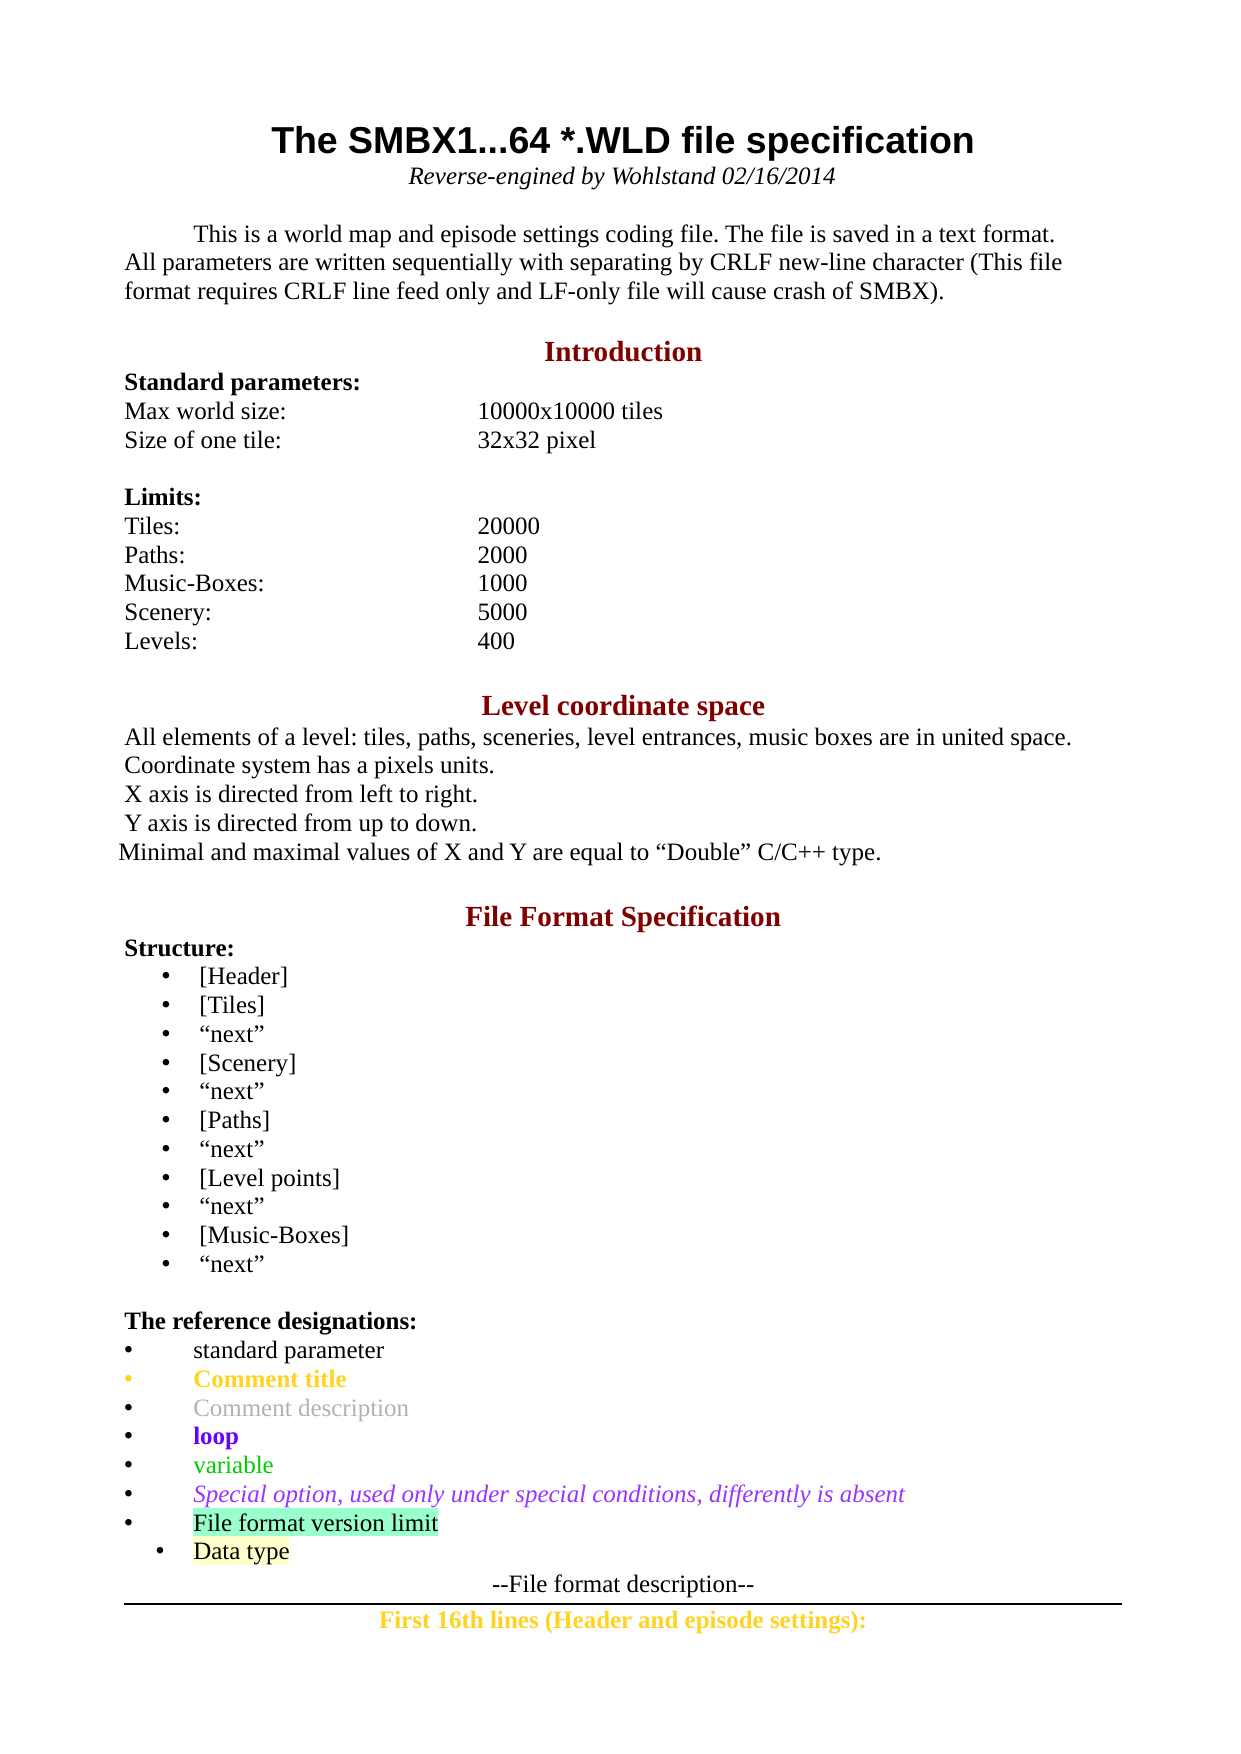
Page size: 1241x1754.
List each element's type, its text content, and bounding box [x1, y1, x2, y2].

text Y axis is directed from up to down. [124, 808, 1122, 837]
list [Level points] [162, 1163, 1122, 1191]
text Tiles: 20000 [124, 511, 1122, 540]
text Paths: 2000 [124, 540, 1122, 568]
list variable [124, 1450, 1122, 1479]
text Reverse-engined by Wohlstand 02/16/2014 [124, 161, 1122, 219]
list [Scenery] [162, 1048, 1122, 1076]
list standard parameter [124, 1335, 1122, 1364]
text Introduction [124, 334, 1122, 367]
text All elements of a level: tiles, paths, sceneries, level entrances, music boxes are in united space. Coordinate system has a pixels units. [124, 722, 1122, 779]
title The SMBX1...64 *.WLD file specification [124, 118, 1122, 161]
list File format version limit [124, 1508, 193, 1536]
text Standard parameters: [124, 367, 1122, 396]
text X axis is directed from left to right. [124, 779, 1122, 808]
list Data type [289, 1536, 1122, 1565]
text Limits: [124, 482, 1122, 511]
text Levels: 400 [124, 626, 1122, 655]
text Max world size: 10000x10000 tiles [124, 396, 1122, 425]
text --File format description-- [124, 1565, 1122, 1603]
list Special option, used only under special conditions, differently is absent [124, 1479, 1122, 1508]
text Level coordinate space [124, 688, 1122, 722]
list loop [124, 1421, 1122, 1450]
list Comment title [124, 1364, 1122, 1393]
text The reference designations: [124, 1306, 1122, 1335]
list “next” [162, 1249, 1122, 1278]
list “next” [162, 1076, 1122, 1105]
text Structure: [124, 933, 1122, 961]
list “next” [162, 1134, 1122, 1163]
text Size of one tile: 32x32 pixel [124, 425, 1122, 453]
text All parameters are written sequentially with separating by CRLF new-line character (This file format requires CRLF line feed only and LF-only file will cause crash of SMBX). [124, 247, 1122, 305]
text Minimal and maximal values of X and Y are equal to “Double” C/C++ type. [118, 837, 1122, 866]
list “next” [162, 1019, 1122, 1048]
text Scenery: 5000 [124, 597, 1122, 626]
list File format version limit [438, 1508, 1122, 1536]
text This is a world map and episode settings coding file. The file is saved in a text format. [124, 219, 1122, 247]
list [Header] [162, 961, 1122, 990]
text Music-Boxes: 1000 [124, 568, 1122, 597]
list [Music-Boxes] [162, 1220, 1122, 1249]
list [Tiles] [162, 990, 1122, 1019]
list “next” [162, 1191, 1122, 1220]
list Comment description [124, 1393, 1122, 1421]
list [Paths] [162, 1105, 1122, 1134]
text File Format Specification [124, 899, 1122, 933]
list Data type [156, 1536, 193, 1565]
text First 16th lines (Header and episode settings): [124, 1605, 1122, 1633]
